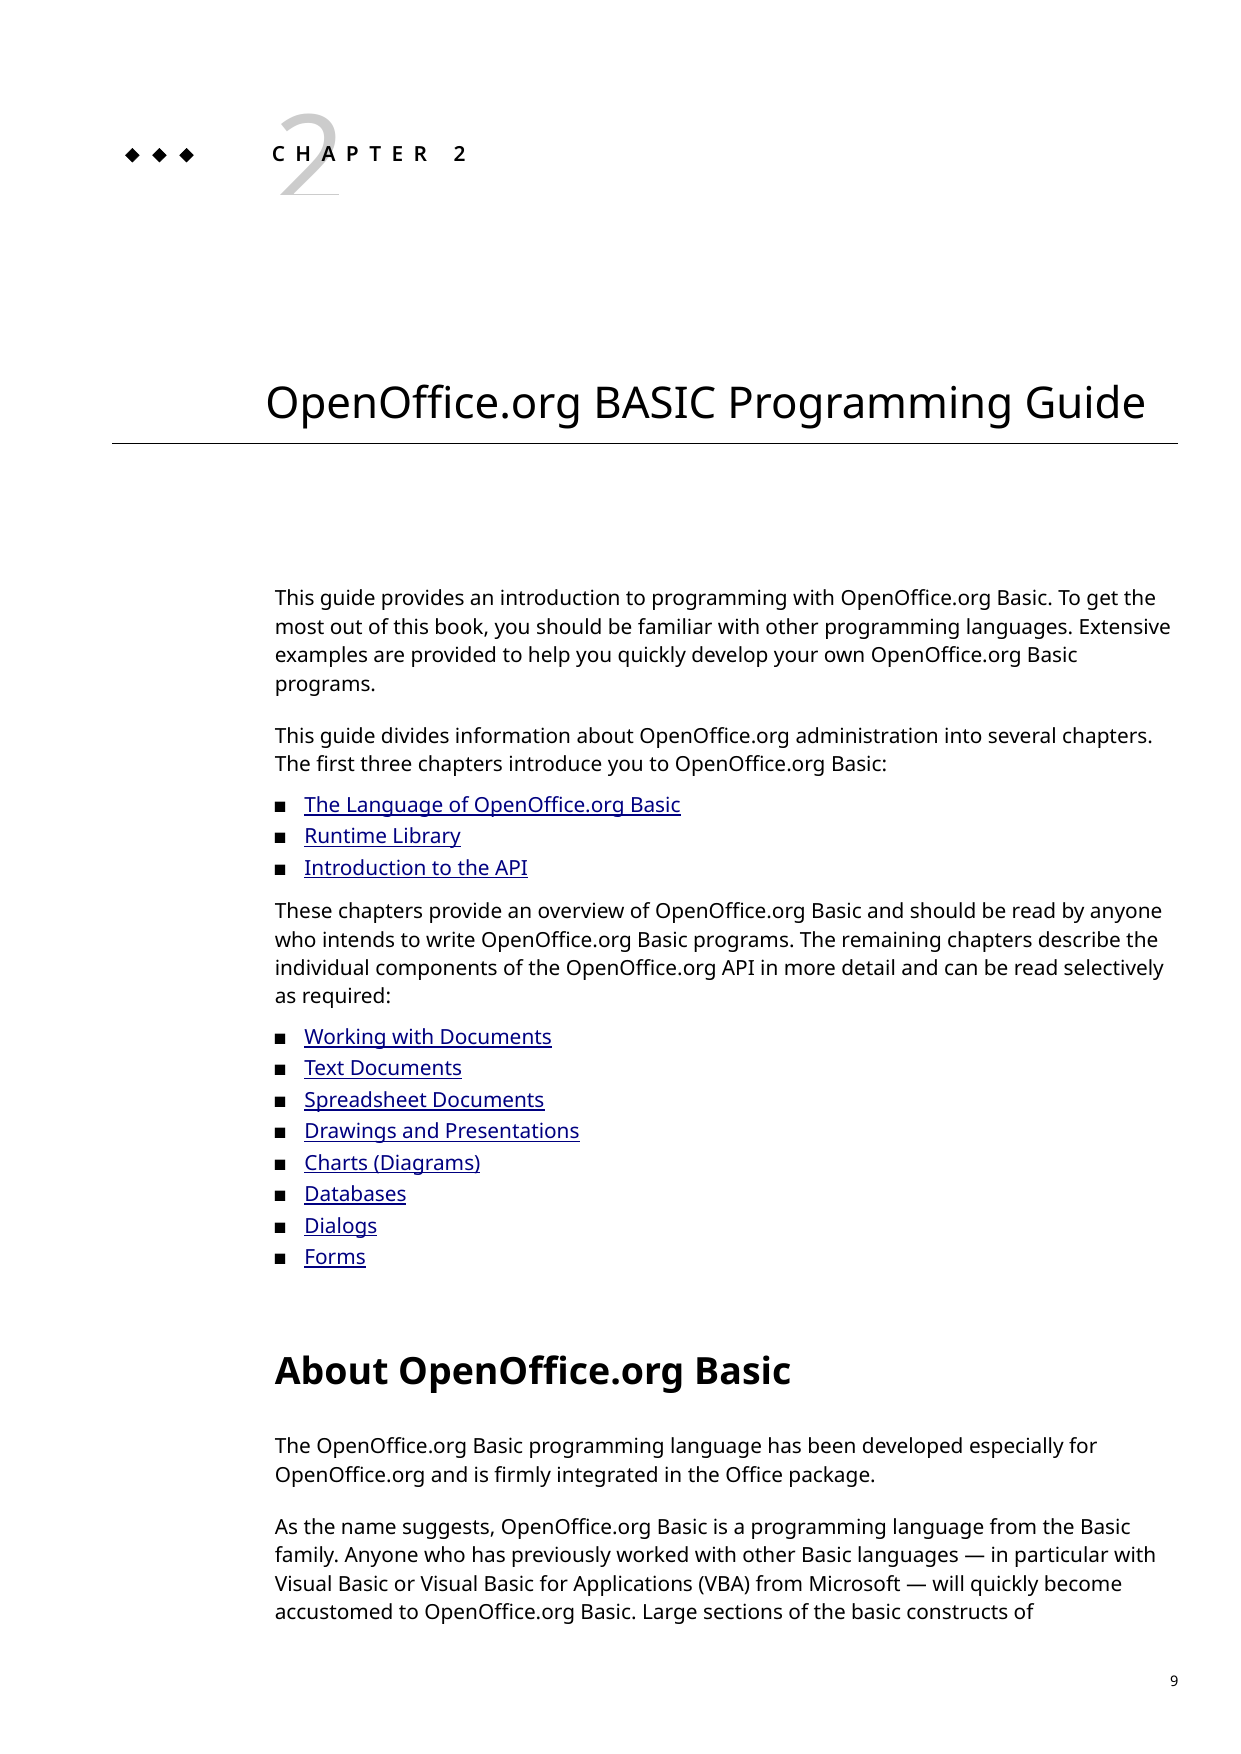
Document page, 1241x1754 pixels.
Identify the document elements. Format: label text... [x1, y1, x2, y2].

list Introduction to the API [274, 853, 1178, 881]
list Drawings and Presentations [274, 1116, 1178, 1145]
list Databases [274, 1179, 1178, 1208]
text These chapters provide an overview of OpenOffice.org Basic and should be read by anyone who intends to write OpenOffice.org Basic programs. The remaining chapters describe the individual components of the OpenOffice.org API in more detail and can be read selectively as required: [274, 896, 1178, 1010]
list Spreadsheet Documents [274, 1085, 1178, 1113]
text This guide divides information about OpenOffice.org administration into several chapters. The first three chapters introduce you to OpenOffice.org Basic: [274, 721, 1178, 778]
text As the name suggests, OpenOffice.org Basic is a programming language from the Basic family. Anyone who has previously worked with other Basic languages — in particular with Visual Basic or Visual Basic for Applications (VBA) from Microsoft — will quickly become accustomed to OpenOffice.org Basic. Large sections of the basic constructs of [274, 1512, 1178, 1626]
list Runtime Library [274, 821, 1178, 850]
list Forms [274, 1242, 1178, 1271]
title OpenOffice.org BASIC Programming Guide [112, 372, 1178, 443]
text The OpenOffice.org Basic programming language has been developed especially for OpenOffice.org and is firmly integrated in the Office package. [274, 1431, 1178, 1488]
list Charts (Diagrams) [274, 1148, 1178, 1176]
list Text Documents [274, 1053, 1178, 1082]
list The Language of OpenOffice.org Basic [274, 790, 1178, 818]
list Dialogs [274, 1211, 1178, 1239]
text This guide provides an introduction to programming with OpenOffice.org Basic. To get the most out of this book, you should be familiar with other programming languages. Extensive examples are provided to help you quickly develop your own OpenOffice.org Basic programs. [274, 583, 1178, 697]
list Working with Documents [274, 1022, 1178, 1051]
subtitle About OpenOffice.org Basic [274, 1344, 1178, 1396]
